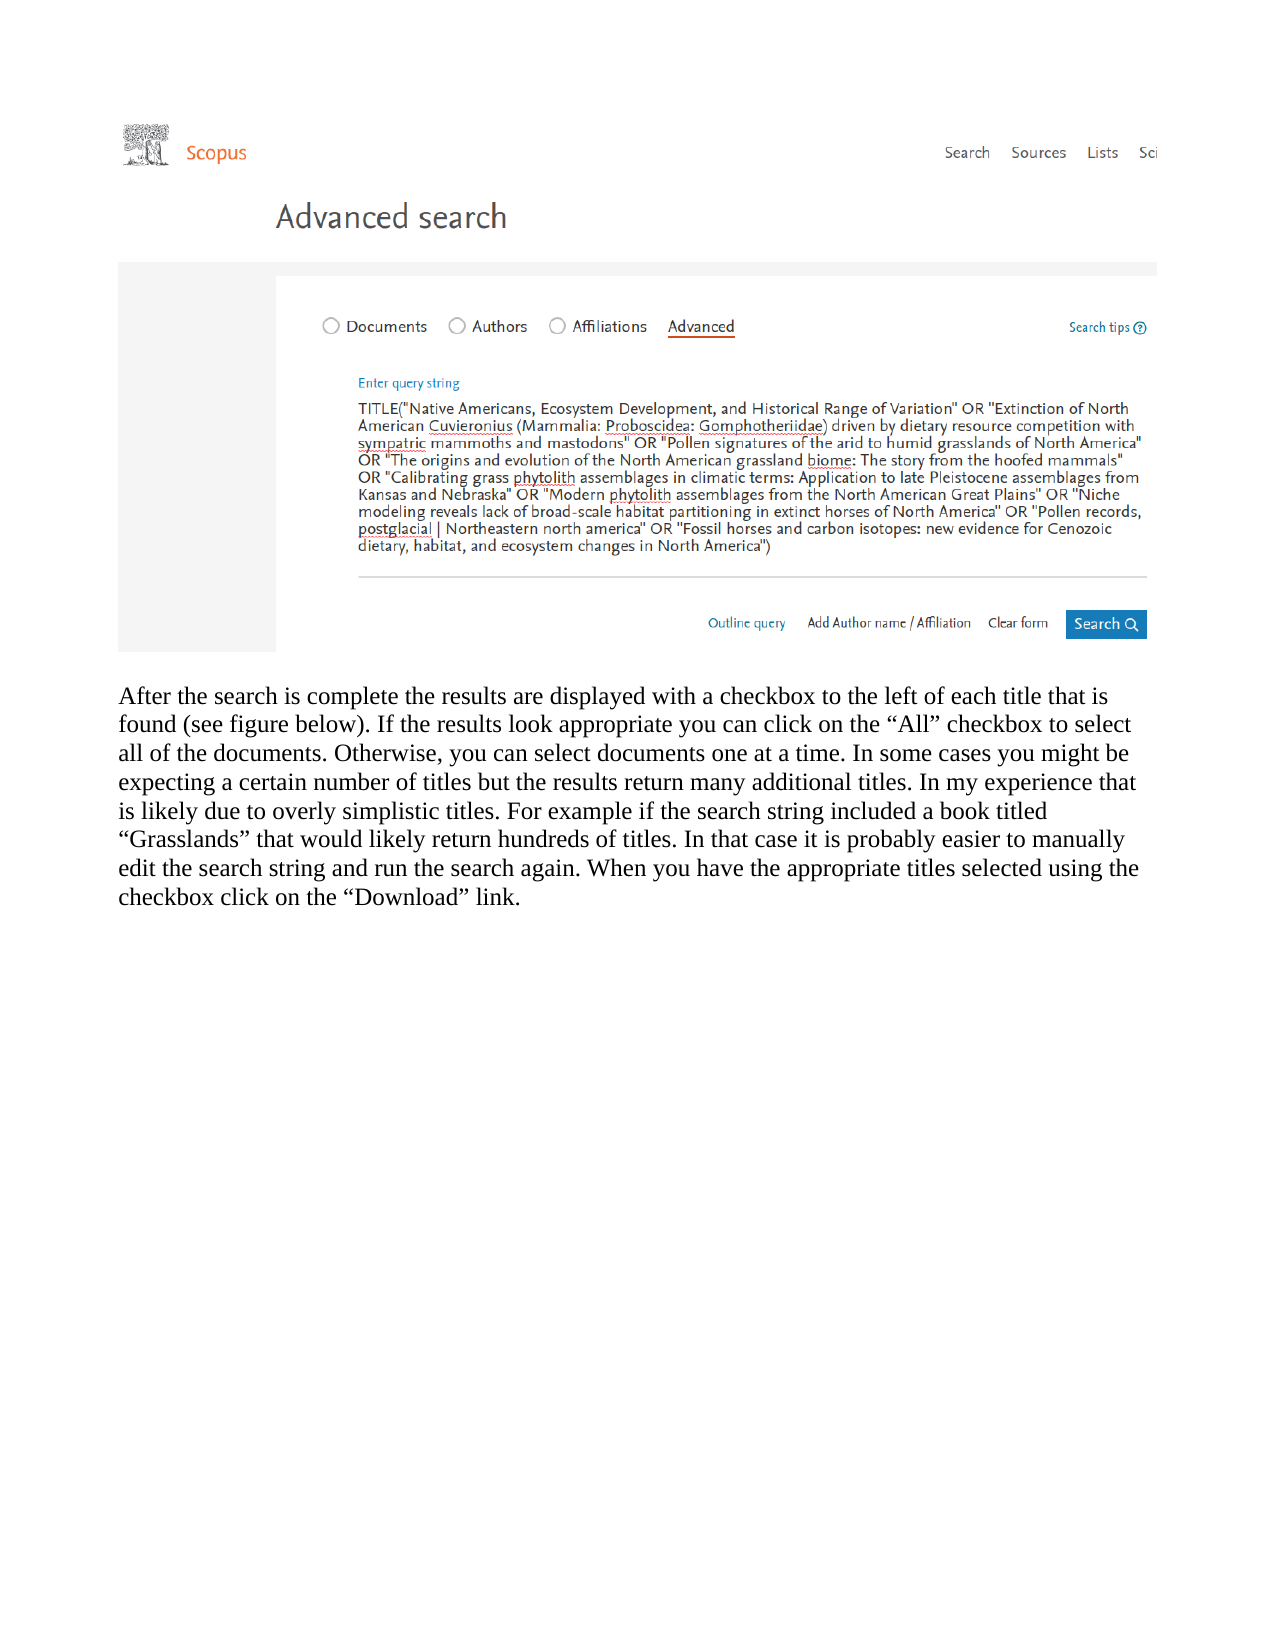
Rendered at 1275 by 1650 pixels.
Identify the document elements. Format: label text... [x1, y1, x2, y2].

picture [118, 118, 1157, 652]
text After the search is complete the results are displayed with a checkbox to the left of each title that is found (see figure below). If the results look appropriate you can click on the “All” checkbox to select all of the documents. Otherwise, you can select documents one at a time. In some cases you might be expecting a certain number of titles but the results return many additional titles. In my experience that is likely due to overly simplistic titles. For example if the search string included a book titled “Grasslands” that would likely return hundreds of titles. In that case it is probably easier to manually edit the search string and run the search again. When you have the appropriate titles selected using the checkbox click on the “Download” link. [118, 681, 1157, 911]
